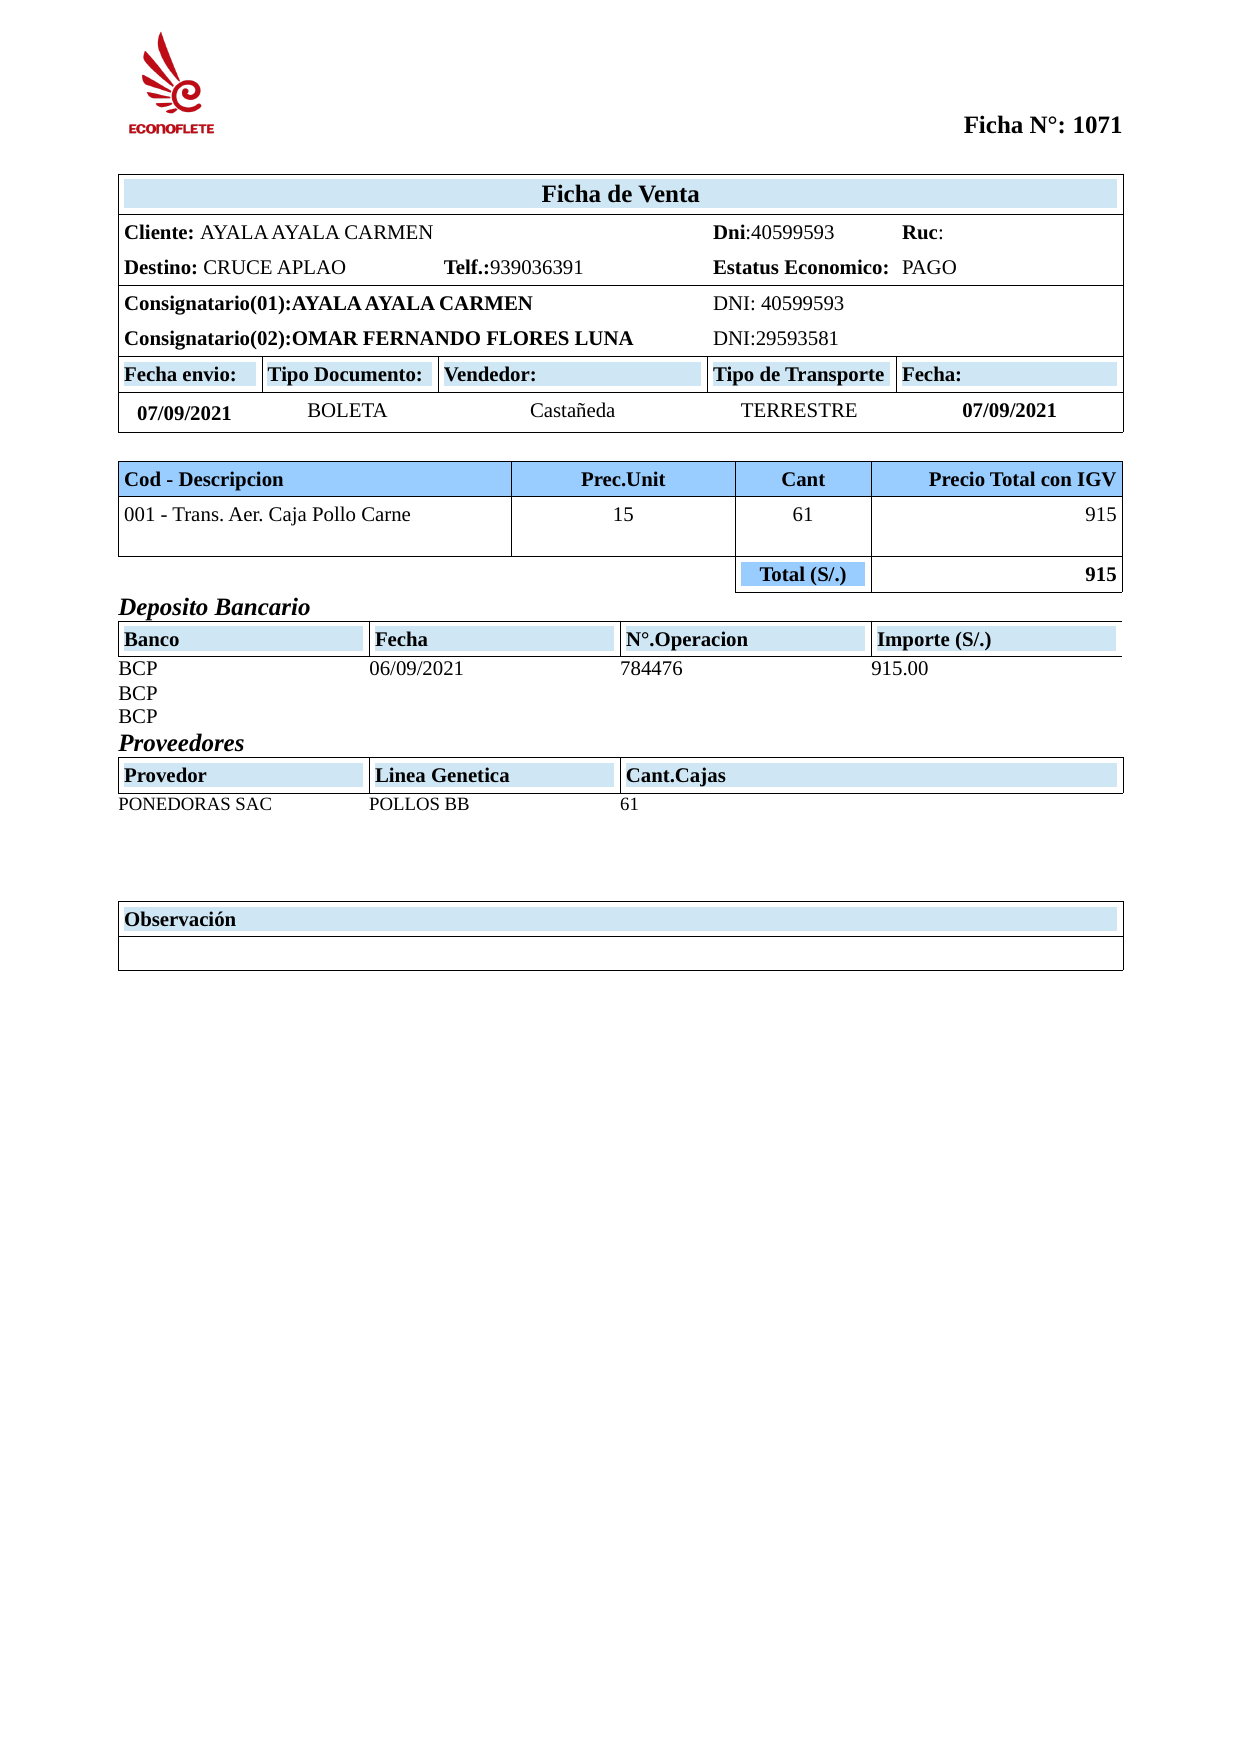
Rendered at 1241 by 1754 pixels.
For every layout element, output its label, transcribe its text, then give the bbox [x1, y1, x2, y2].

table_cell 915.00 [871, 657, 1122, 680]
table_cell Telf.:939036391 [438, 249, 707, 285]
table_header Provedor [119, 758, 369, 793]
table_cell [369, 815, 620, 836]
table_cell Destino: CRUCE APLAO [119, 249, 438, 285]
table_cell Cliente: AYALA AYALA CARMEN [119, 215, 707, 249]
table_cell [119, 937, 1123, 969]
table_header Precio Total con IGV [872, 462, 1122, 496]
table_cell TERRESTRE [707, 393, 896, 432]
table_header Observación [119, 902, 1123, 936]
table_cell [620, 705, 871, 728]
table_cell [118, 557, 511, 592]
table_header Linea Genetica [370, 758, 620, 793]
table_cell Vendedor: [439, 357, 707, 392]
table_cell Fecha envio: [119, 357, 262, 392]
table_cell DNI:29593581 [707, 321, 1123, 356]
table_cell [620, 836, 1123, 858]
table_cell 07/09/2021 [119, 393, 262, 432]
table_cell Consignatario(01):AYALA AYALA CARMEN [119, 286, 707, 321]
picture [118, 31, 225, 134]
table_cell BOLETA [262, 393, 438, 432]
table_cell POLLOS BB [369, 794, 620, 814]
table_cell 784476 [620, 657, 871, 680]
table_header Prec.Unit [512, 462, 735, 496]
table_header Cod - Descripcion [119, 462, 511, 496]
table_cell Total (S/.) [736, 557, 871, 592]
table_cell Consignatario(02):OMAR FERNANDO FLORES LUNA [119, 321, 707, 356]
text Proveedores [118, 728, 1122, 757]
table_header Cant [736, 462, 871, 496]
table_cell [871, 680, 1122, 704]
table_cell [118, 836, 369, 858]
table_cell [369, 680, 620, 704]
table_header Cant.Cajas [621, 758, 1123, 793]
table_header Banco [119, 622, 369, 656]
table_cell [118, 815, 369, 836]
table_cell Tipo de Transporte [708, 357, 896, 392]
table_cell Tipo Documento: [263, 357, 438, 392]
table_cell [369, 705, 620, 728]
table_header Ficha de Venta [119, 175, 1123, 214]
table_cell BCP [118, 657, 369, 680]
table_cell [118, 858, 369, 879]
table_cell [118, 879, 369, 901]
table_cell 61 [736, 497, 871, 556]
table_cell [620, 680, 871, 704]
table_header N°.Operacion [621, 622, 871, 656]
table_cell [369, 836, 620, 858]
table_cell [369, 858, 620, 879]
text Deposito Bancario [118, 592, 1122, 621]
table_cell [871, 705, 1122, 728]
table_cell Ruc: [896, 215, 1123, 249]
table_cell Estatus Economico: [707, 249, 896, 285]
table_cell [620, 879, 1123, 901]
table_cell Fecha: [897, 357, 1123, 392]
table_cell [511, 557, 735, 592]
table_cell BCP [118, 705, 369, 728]
table_cell [369, 879, 620, 901]
table_cell 15 [512, 497, 735, 556]
table_cell DNI: 40599593 [707, 286, 1123, 321]
table_cell 07/09/2021 [896, 393, 1123, 432]
table_header Fecha [370, 622, 620, 656]
table_cell 001 - Trans. Aer. Caja Pollo Carne [119, 497, 511, 556]
table_cell PONEDORAS SAC [118, 794, 369, 814]
table_cell 915 [872, 557, 1122, 592]
table_cell BCP [118, 680, 369, 704]
table_header Importe (S/.) [872, 622, 1122, 656]
table_cell Dni:40599593 [707, 215, 896, 249]
table_cell [620, 858, 1123, 879]
table_cell [620, 815, 1123, 836]
table_cell PAGO [896, 249, 1123, 285]
table_cell 61 [620, 794, 1123, 814]
table_cell Castañeda [438, 393, 707, 432]
table_cell 06/09/2021 [369, 657, 620, 680]
table_cell 915 [872, 497, 1122, 556]
